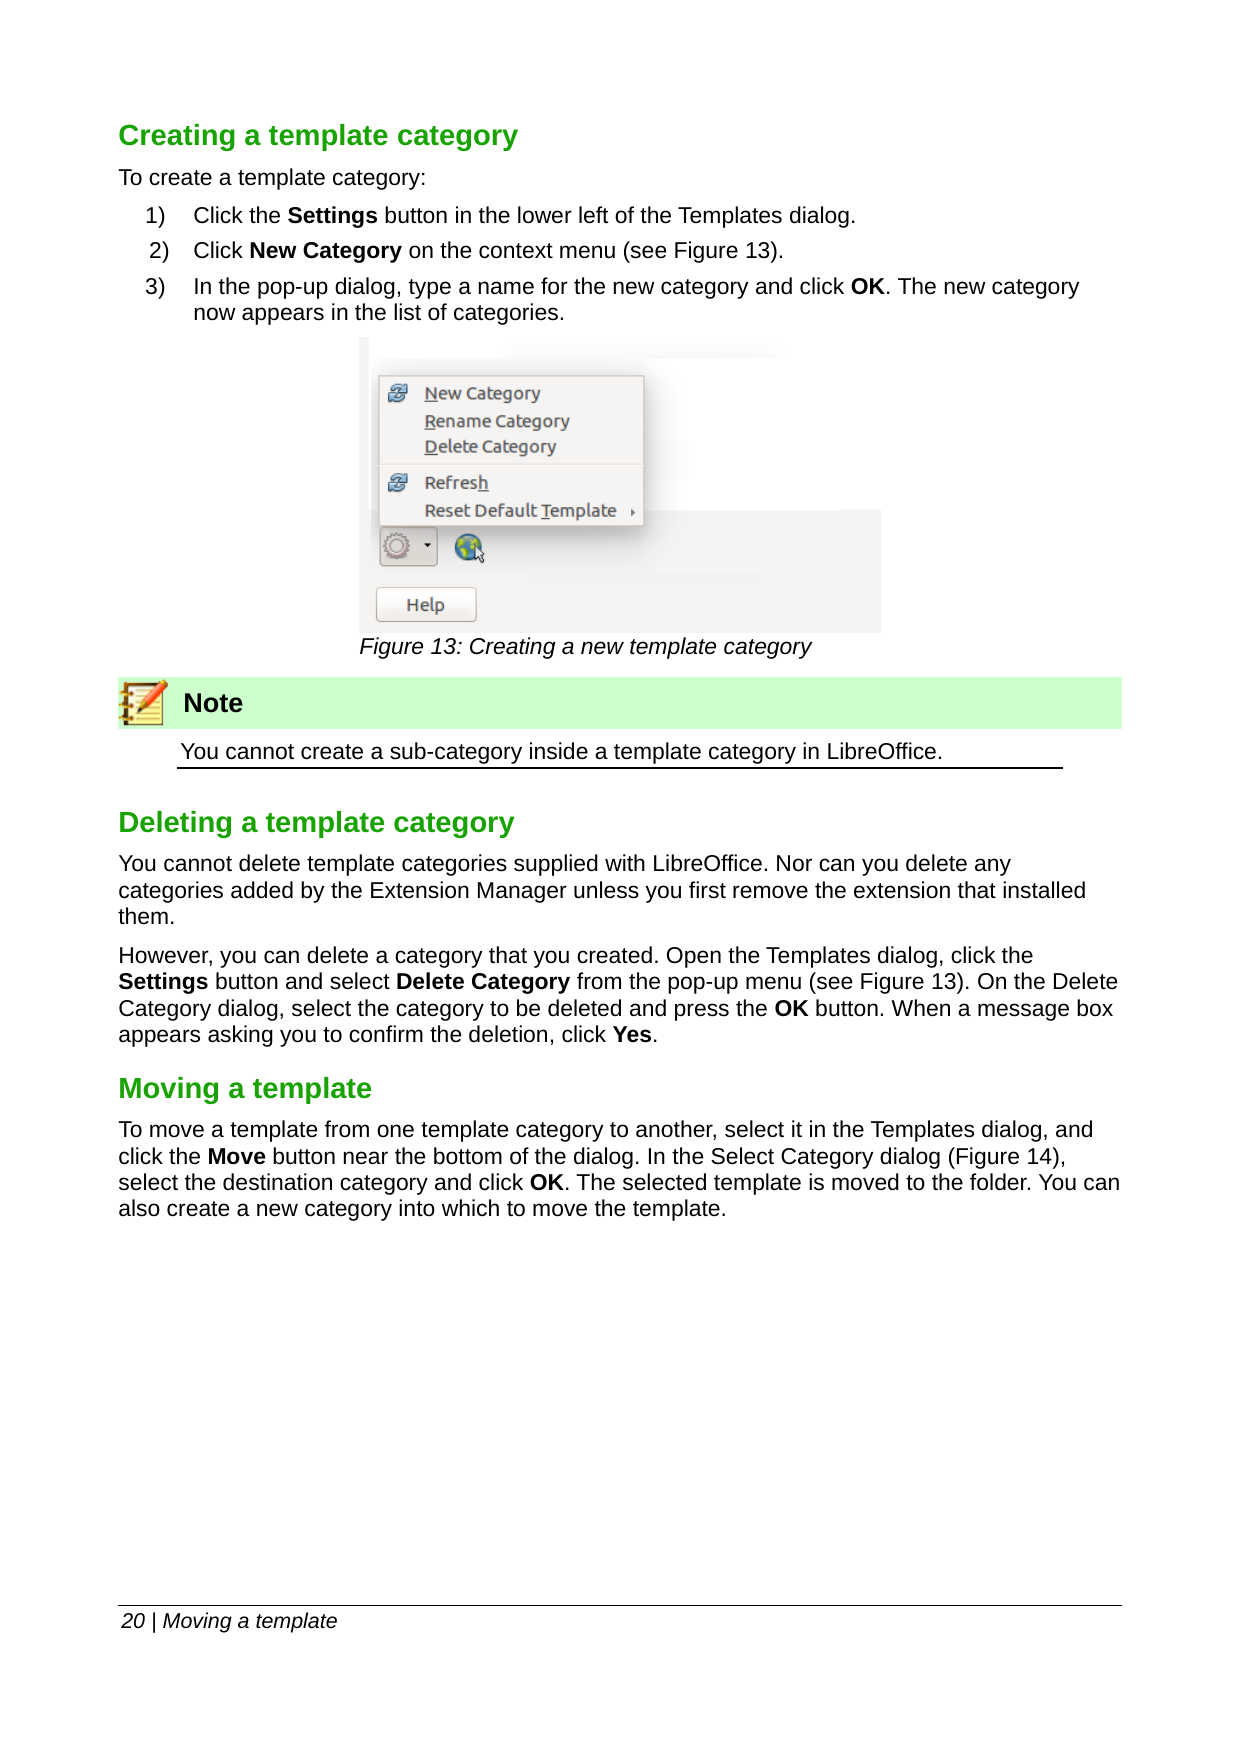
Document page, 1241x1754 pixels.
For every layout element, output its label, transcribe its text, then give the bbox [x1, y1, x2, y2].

subtitle Moving a template [118, 1071, 1122, 1104]
subtitle Deleting a template category [118, 805, 1122, 838]
picture [359, 337, 882, 633]
list Click New Category on the context menu (see Figure 13). [169, 237, 1122, 264]
picture [119, 678, 170, 729]
subtitle Creating a template category [118, 118, 1122, 152]
subtitle Note [118, 677, 1122, 729]
text To move a template from one template category to another, select it in the Templates dialog, and click the Move button near the bottom of the dialog. In the Select Category dialog (Figure 14), select the destination category and click OK. The selected template is moved to the folder. You can also create a new category into which to move the template. [118, 1116, 1122, 1222]
text You cannot create a sub-category inside a template category in LibreOffice. [177, 735, 1063, 767]
list Click the Settings button in the lower left of the Templates dialog. [165, 202, 1122, 229]
text However, you can delete a category that you created. Open the Templates dialog, click the Settings button and select Delete Category from the pop-up menu (see Figure 13). On the Delete Category dialog, select the category to be deleted and press the OK button. When a message box appears asking you to confirm the deletion, click Yes. [118, 942, 1122, 1047]
list In the pop-up dialog, type a name for the new category and click OK. The new category now appears in the list of categories. [165, 273, 1122, 325]
text You cannot delete template categories supplied with LibreOffice. Nor can you delete any categories added by the Extension Manager unless you first remove the extension that installed them. [118, 850, 1122, 929]
list To create a template category: [118, 163, 1122, 190]
text Figure 13: Creating a new template category [359, 633, 881, 659]
